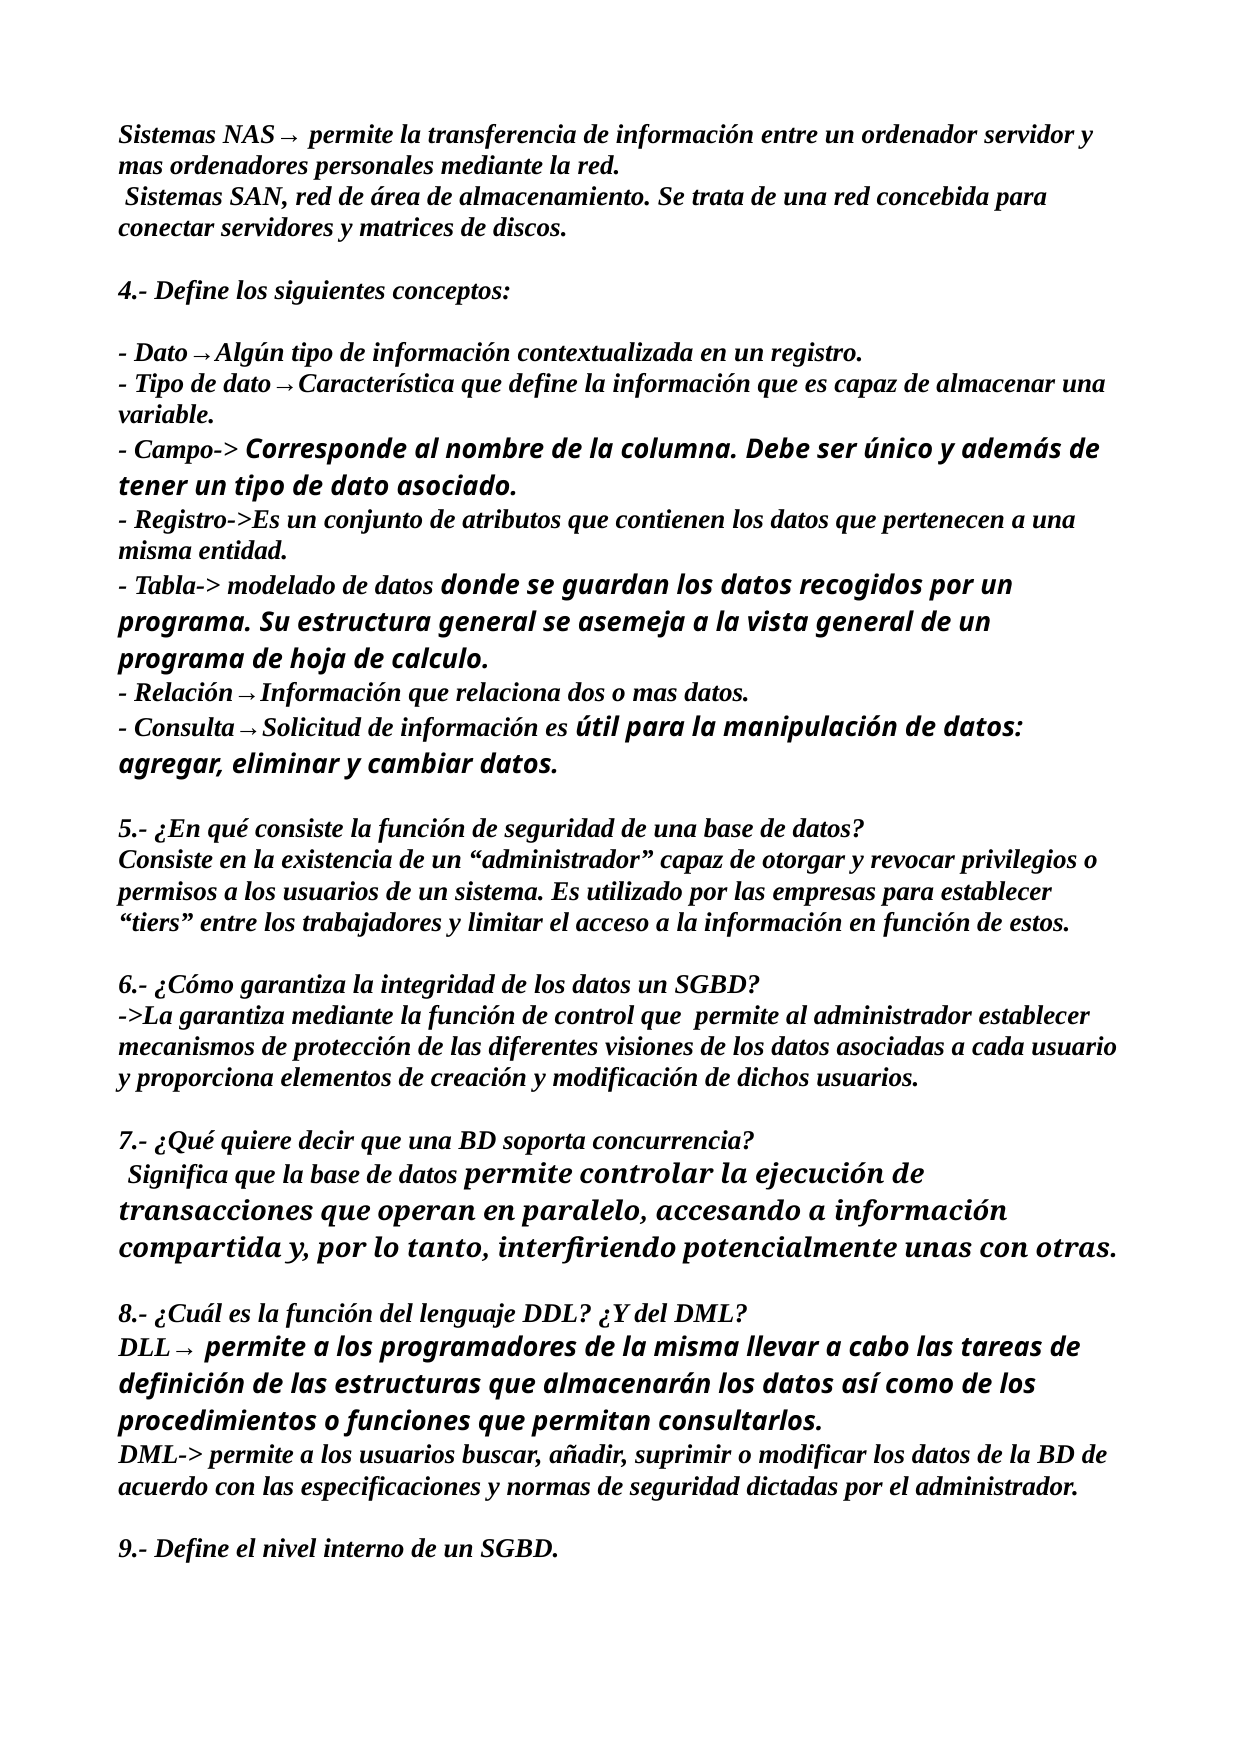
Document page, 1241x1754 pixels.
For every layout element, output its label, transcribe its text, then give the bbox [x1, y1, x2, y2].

text Sistemas SAN, red de área de almacenamiento. Se trata de una red concebida para conectar servidores y matrices de discos. [118, 180, 1122, 243]
text - Campo-> Corresponde al nombre de la columna. Debe ser único y además de tener un tipo de dato asociado. [118, 429, 1122, 503]
text - Registro->Es un conjunto de atributos que contienen los datos que pertenecen a una misma entidad. [118, 503, 1122, 566]
text - Relación→Información que relaciona dos o mas datos. [118, 676, 1122, 707]
text - Dato→Algún tipo de información contextualizada en un registro. [118, 336, 1122, 367]
text 8.- ¿Cuál es la función del lenguaje DDL? ¿Y del DML? [118, 1297, 1122, 1328]
text Sistemas NAS→ permite la transferencia de información entre un ordenador servidor y mas ordenadores personales mediante la red. [118, 118, 1122, 180]
text DML-> permite a los usuarios buscar, añadir, suprimir o modificar los datos de la BD de acuerdo con las especificaciones y normas de seguridad dictadas por el administrador. [118, 1438, 1122, 1501]
text 9.- Define el nivel interno de un SGBD. [118, 1532, 1122, 1563]
text - Consulta→Solicitud de información es útil para la manipulación de datos: agregar, eliminar y cambiar datos. [118, 707, 1122, 781]
text 5.- ¿En qué consiste la función de seguridad de una base de datos? [118, 812, 1122, 843]
text DLL→ permite a los programadores de la misma llevar a cabo las tareas de definición de las estructuras que almacenarán los datos así como de los procedimientos o funciones que permitan consultarlos. [118, 1328, 1122, 1438]
text - Tipo de dato→Característica que define la información que es capaz de almacenar una variable. [118, 367, 1122, 429]
text 4.- Define los siguientes conceptos: [118, 274, 1122, 305]
text - Tabla-> modelado de datos donde se guardan los datos recogidos por un programa. Su estructura general se asemeja a la vista general de un programa de hoja de calculo. [118, 566, 1122, 676]
text 6.- ¿Cómo garantiza la integridad de los datos un SGBD? [118, 968, 1122, 999]
text Significa que la base de datos permite controlar la ejecución de transacciones que operan en paralelo, accesando a información compartida y, por lo tanto, interfiriendo potencialmente unas con otras. [118, 1155, 1122, 1266]
text Consiste en la existencia de un “administrador” capaz de otorgar y revocar privilegios o permisos a los usuarios de un sistema. Es utilizado por las empresas para establecer “tiers” entre los trabajadores y limitar el acceso a la información en función de estos. [118, 843, 1122, 937]
text ->La garantiza mediante la función de control que permite al administrador establecer mecanismos de protección de las diferentes visiones de los datos asociadas a cada usuario y proporciona elementos de creación y modificación de dichos usuarios. [118, 999, 1122, 1093]
text 7.- ¿Qué quiere decir que una BD soporta concurrencia? [118, 1124, 1122, 1155]
